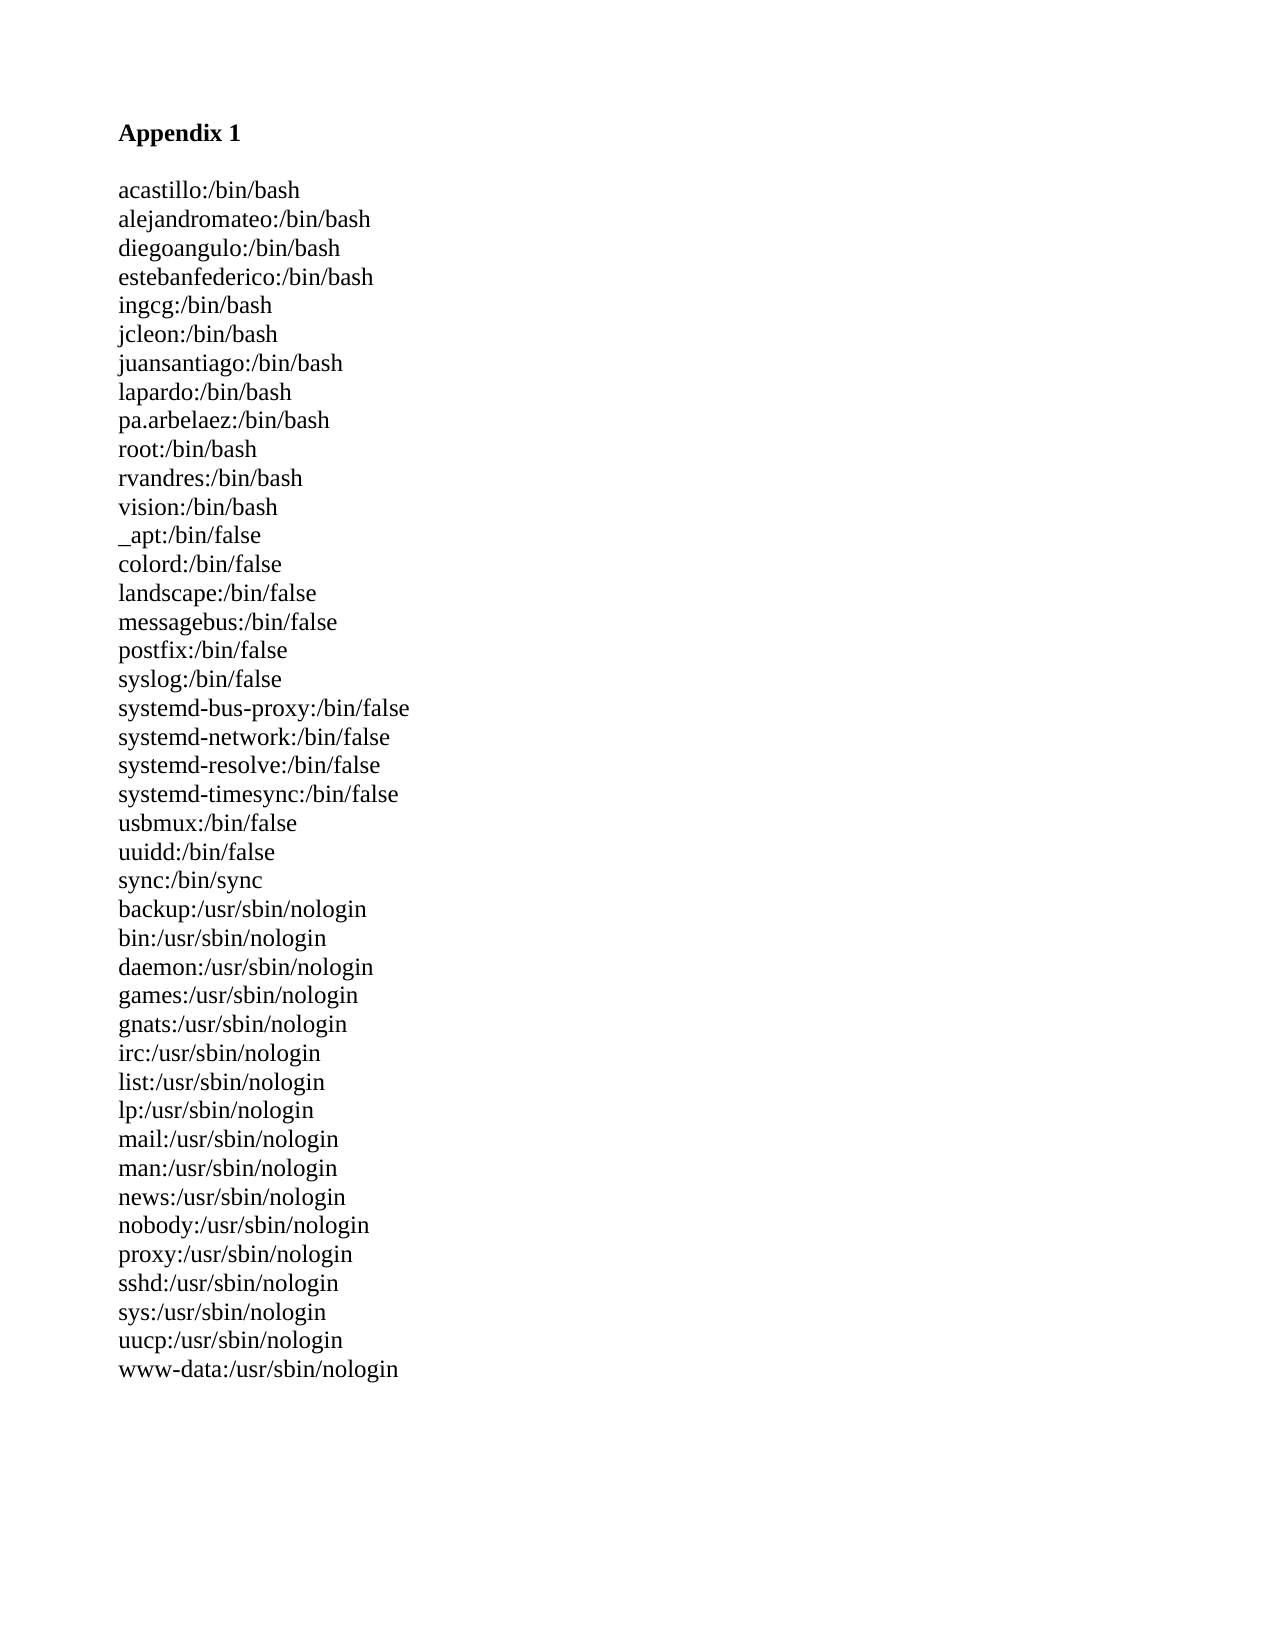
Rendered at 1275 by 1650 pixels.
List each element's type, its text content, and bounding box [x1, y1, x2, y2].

text man:/usr/sbin/nologin [118, 1153, 1157, 1182]
text backup:/usr/sbin/nologin [118, 894, 1157, 923]
text games:/usr/sbin/nologin [118, 981, 1157, 1009]
text sshd:/usr/sbin/nologin [118, 1268, 1157, 1297]
text landscape:/bin/false [118, 578, 1157, 607]
text _apt:/bin/false [118, 521, 1157, 549]
text nobody:/usr/sbin/nologin [118, 1211, 1157, 1239]
text systemd-timesync:/bin/false [118, 779, 1157, 808]
text systemd-network:/bin/false [118, 722, 1157, 751]
text juansantiago:/bin/bash [118, 348, 1157, 377]
text lapardo:/bin/bash [118, 377, 1157, 406]
text uuidd:/bin/false [118, 837, 1157, 866]
text diegoangulo:/bin/bash [118, 233, 1157, 262]
text ingcg:/bin/bash [118, 291, 1157, 319]
text acastillo:/bin/bash [118, 176, 1157, 204]
text pa.arbelaez:/bin/bash [118, 406, 1157, 434]
text proxy:/usr/sbin/nologin [118, 1239, 1157, 1268]
text colord:/bin/false [118, 549, 1157, 578]
text jcleon:/bin/bash [118, 319, 1157, 348]
text rvandres:/bin/bash [118, 463, 1157, 492]
text daemon:/usr/sbin/nologin [118, 952, 1157, 981]
text Appendix 1 [118, 118, 1157, 147]
text systemd-resolve:/bin/false [118, 751, 1157, 779]
text gnats:/usr/sbin/nologin [118, 1009, 1157, 1038]
text messagebus:/bin/false [118, 607, 1157, 636]
text root:/bin/bash [118, 434, 1157, 463]
text www-data:/usr/sbin/nologin [118, 1354, 1157, 1383]
text mail:/usr/sbin/nologin [118, 1124, 1157, 1153]
text sync:/bin/sync [118, 866, 1157, 894]
text news:/usr/sbin/nologin [118, 1182, 1157, 1211]
text postfix:/bin/false [118, 636, 1157, 664]
text vision:/bin/bash [118, 492, 1157, 521]
text estebanfederico:/bin/bash [118, 262, 1157, 291]
text lp:/usr/sbin/nologin [118, 1096, 1157, 1124]
text usbmux:/bin/false [118, 808, 1157, 837]
text irc:/usr/sbin/nologin [118, 1038, 1157, 1067]
text alejandromateo:/bin/bash [118, 204, 1157, 233]
text bin:/usr/sbin/nologin [118, 923, 1157, 952]
text systemd-bus-proxy:/bin/false [118, 693, 1157, 722]
text uucp:/usr/sbin/nologin [118, 1326, 1157, 1354]
text list:/usr/sbin/nologin [118, 1067, 1157, 1096]
text sys:/usr/sbin/nologin [118, 1297, 1157, 1326]
text syslog:/bin/false [118, 664, 1157, 693]
